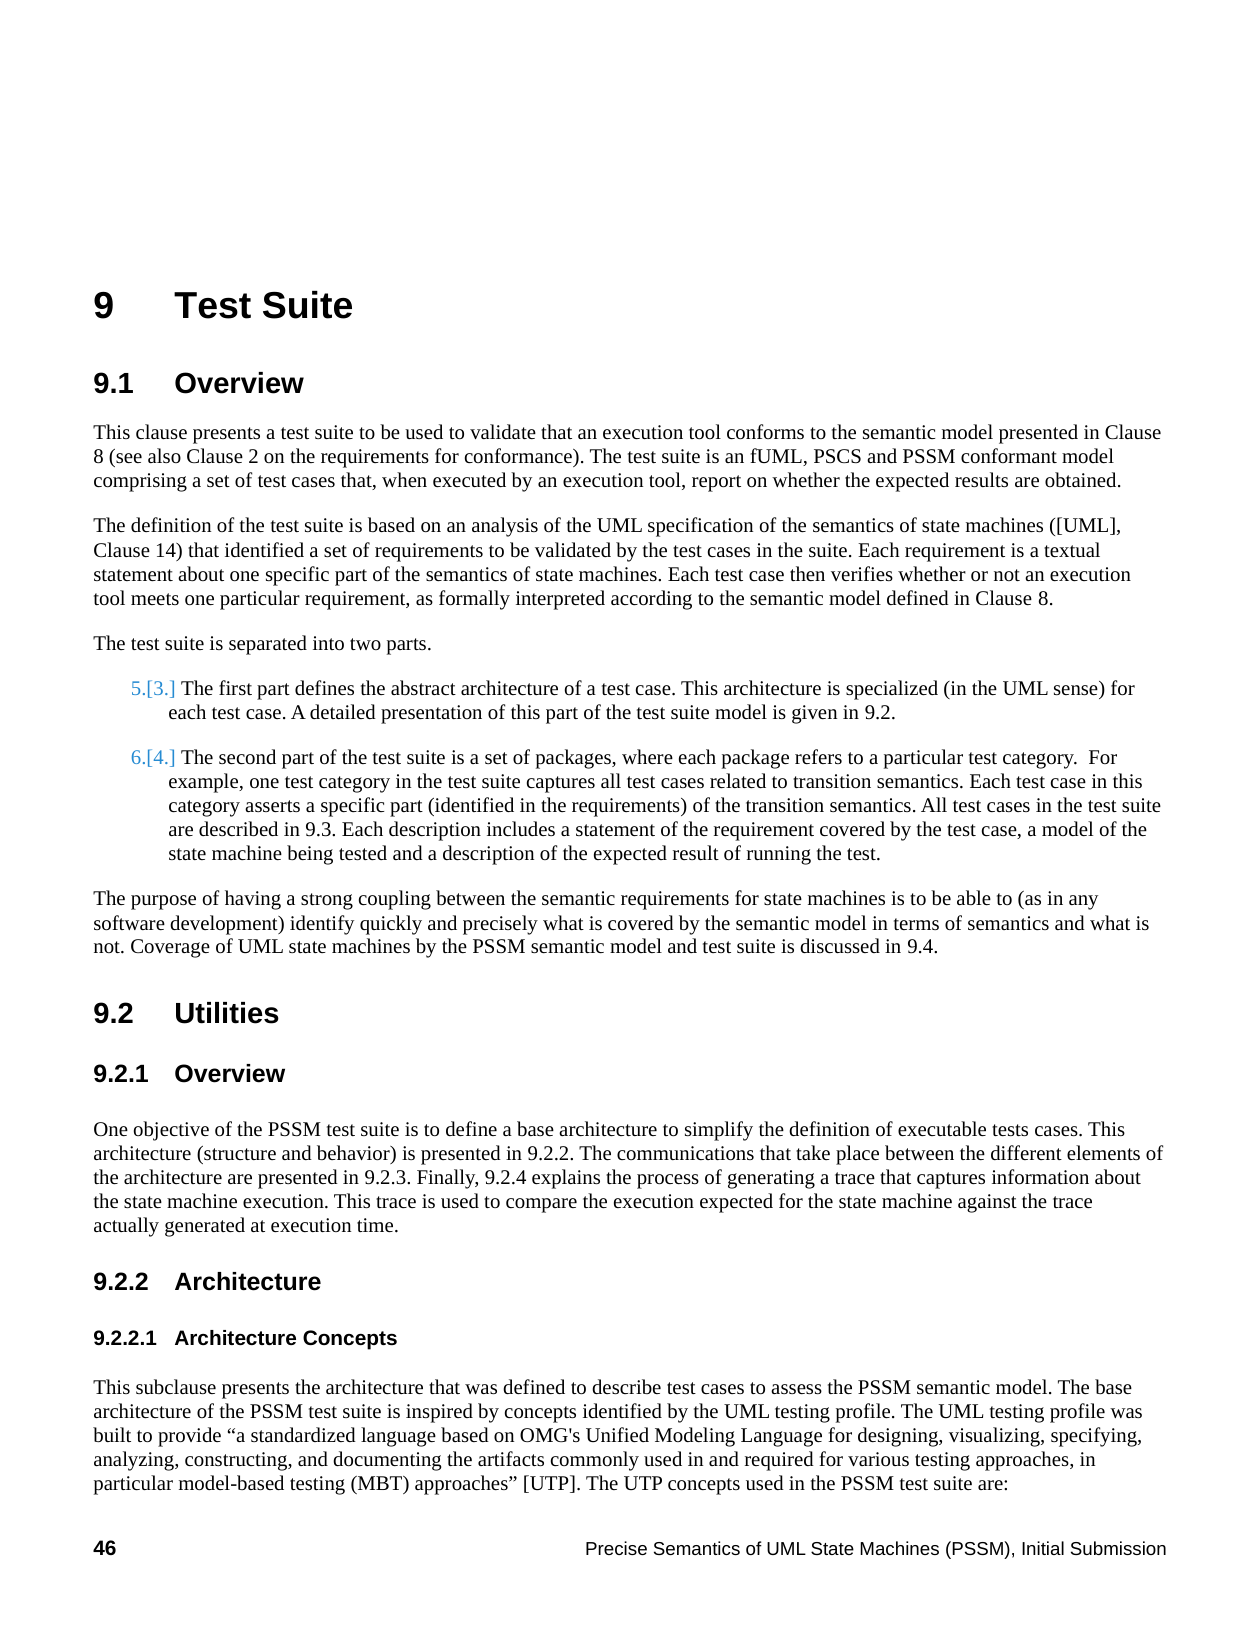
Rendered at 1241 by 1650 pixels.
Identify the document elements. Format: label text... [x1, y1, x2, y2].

list The second part of the test suite is a set of packages, where each package refers to a particular test category. For example, one test category in the test suite captures all test cases related to transition semantics. Each test case in this category asserts a specific part (identified in the requirements) of the transition semantics. All test cases in the test suite are described in 9.3. Each description includes a statement of the requirement covered by the test case, a model of the state machine being tested and a description of the expected result of running the test. [131, 745, 1164, 865]
text The definition of the test suite is based on an analysis of the UML specification of the semantics of state machines ([UML], Clause 14) that identified a set of requirements to be validated by the test cases in the suite. Each requirement is a textual statement about one specific part of the semantics of state machines. Each test case then verifies whether or not an execution tool meets one particular requirement, as formally interpreted according to the semantic model defined in Clause 8. [93, 513, 1164, 610]
text One objective of the PSSM test suite is to define a base architecture to simplify the definition of executable tests cases. This architecture (structure and behavior) is presented in 9.2.2. The communications that take place between the different elements of the architecture are presented in 9.2.3. Finally, 9.2.4 explains the process of generating a trace that captures information about the state machine execution. This trace is used to compare the execution expected for the state machine against the trace actually generated at execution time. [93, 1117, 1164, 1237]
subtitle Architecture Concepts [93, 1325, 1164, 1350]
subtitle Architecture [93, 1266, 1164, 1296]
text This clause presents a test suite to be used to validate that an execution tool conforms to the semantic model presented in Clause 8 (see also Clause 2 on the requirements for conformance). The test suite is an fUML, PSCS and PSSM conformant model comprising a set of test cases that, when executed by an execution tool, report on whether the expected results are obtained. [93, 420, 1164, 492]
subtitle Overview [93, 364, 1164, 399]
subtitle Overview [93, 1058, 1164, 1088]
text This subclause presents the architecture that was defined to describe test cases to assess the PSSM semantic model. The base architecture of the PSSM test suite is inspired by concepts identified by the UML testing profile. The UML testing profile was built to provide “a standardized language based on OMG's Unified Modeling Language for designing, visualizing, specifying, analyzing, constructing, and documenting the artifacts commonly used in and required for various testing approaches, in particular model-based testing (MBT) approaches” [UTP]. The UTP concepts used in the PSSM test suite are: [93, 1375, 1164, 1495]
subtitle Test Suite [93, 283, 1164, 326]
text The test suite is separated into two parts. [93, 631, 1164, 655]
list The first part defines the abstract architecture of a test case. This architecture is specialized (in the UML sense) for each test case. A detailed presentation of this part of the test suite model is given in 9.2. [131, 676, 1164, 724]
subtitle Utilities [93, 994, 1164, 1029]
text The purpose of having a strong coupling between the semantic requirements for state machines is to be able to (as in any software development) identify quickly and precisely what is covered by the semantic model in terms of semantics and what is not. Coverage of UML state machines by the PSSM semantic model and test suite is discussed in 9.4. [93, 886, 1164, 958]
